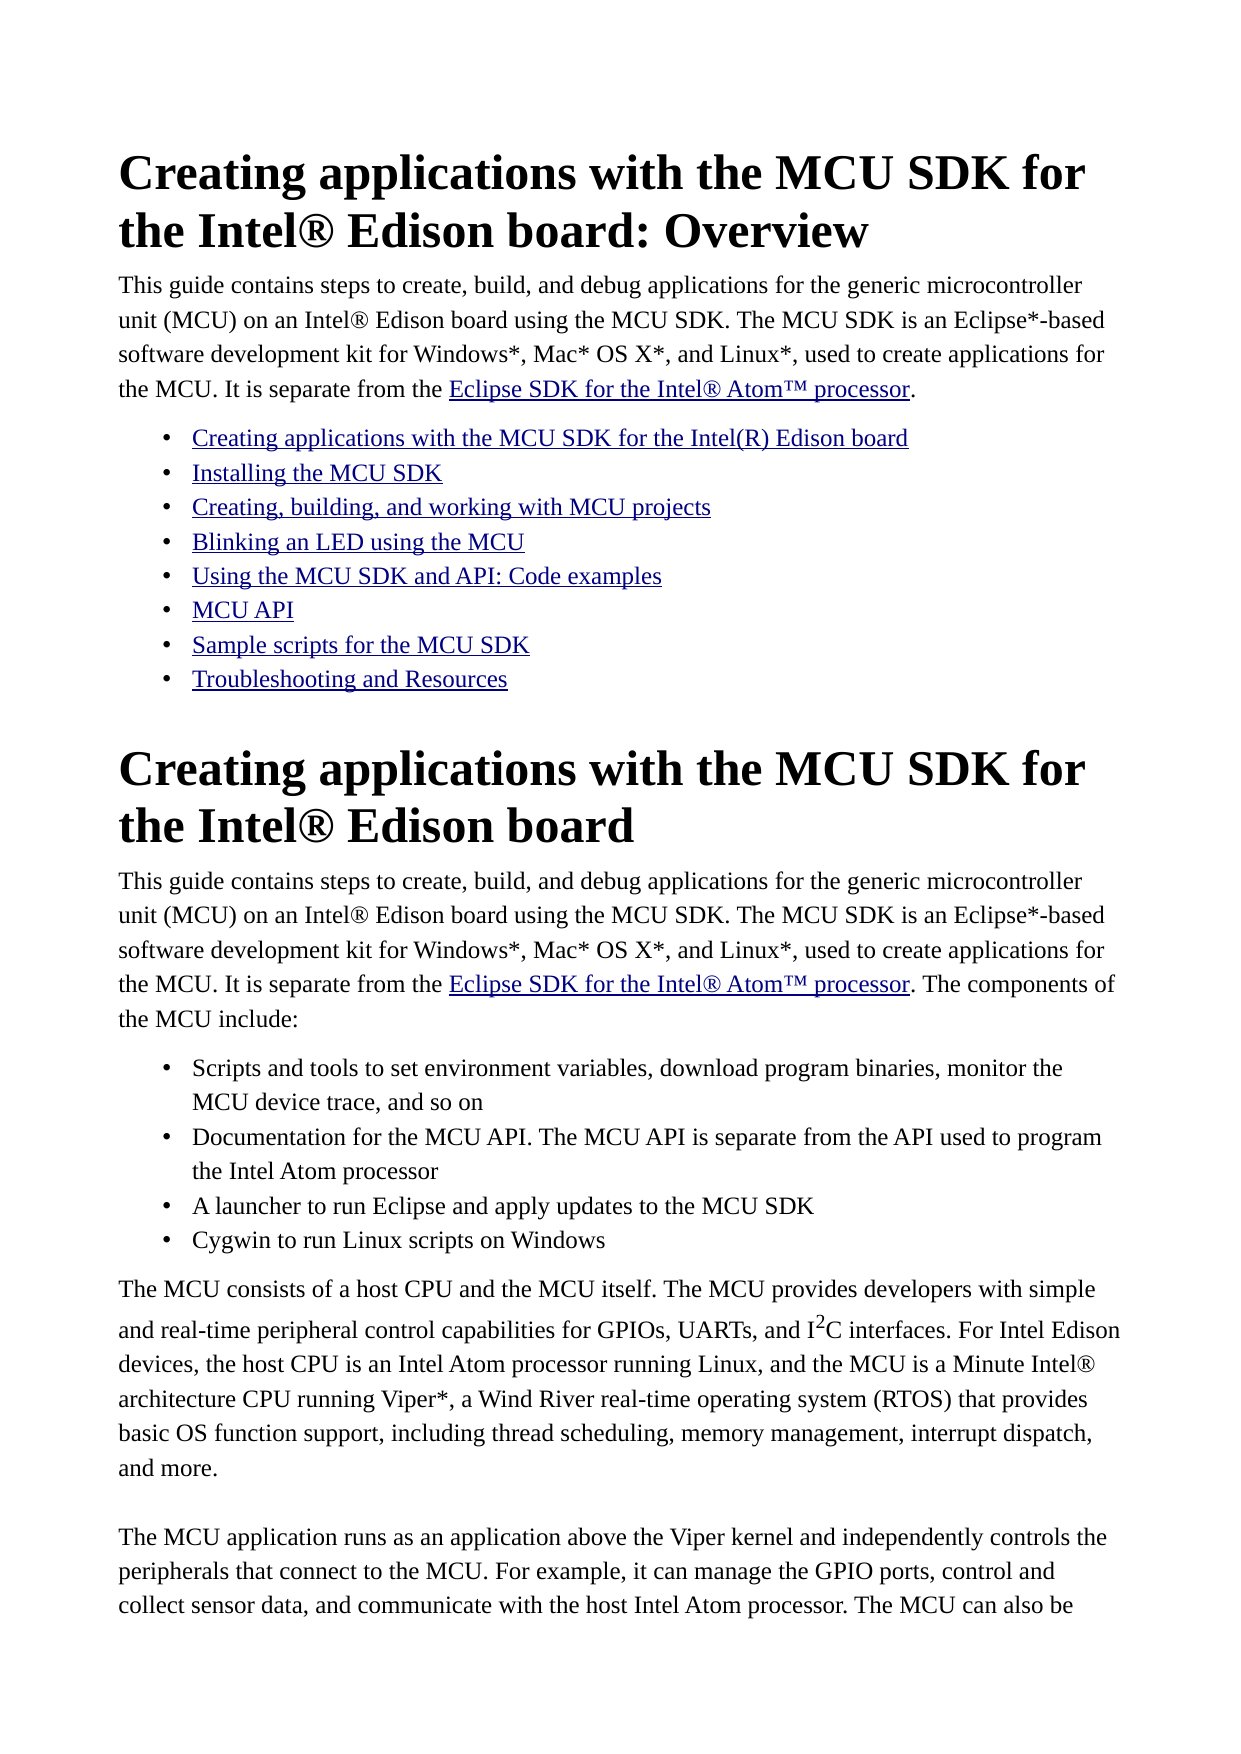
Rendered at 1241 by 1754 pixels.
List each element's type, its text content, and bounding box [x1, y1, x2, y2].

text The MCU consists of a host CPU and the MCU itself. The MCU provides developers with simple and real-time peripheral control capabilities for GPIOs, UARTs, and I2C interfaces. For Intel Edison devices, the host CPU is an Intel Atom processor running Linux, and the MCU is a Minute Intel® architecture CPU running Viper*, a Wind River real-time operating system (RTOS) that provides basic OS function support, including thread scheduling, memory management, interrupt dispatch, and more. The MCU application runs as an application above the Viper kernel and independently controls the peripherals that connect to the MCU. For example, it can manage the GPIO ports, control and collect sensor data, and communicate with the host Intel Atom processor. The MCU can also be [118, 1274, 1122, 1619]
subtitle Creating applications with the MCU SDK for the Intel® Edison board [118, 738, 1122, 853]
list Scripts and tools to set environment variables, download program binaries, monitor the MCU device trace, and so on [162, 1053, 1122, 1116]
list Sample scripts for the MCU SDK [162, 630, 1122, 659]
list Documentation for the MCU API. The MCU API is separate from the API used to program the Intel Atom processor [162, 1122, 1122, 1185]
list MCU API [162, 596, 1122, 624]
list Installing the MCU SDK [162, 458, 1122, 486]
text This guide contains steps to create, build, and debug applications for the generic microcontroller unit (MCU) on an Intel® Edison board using the MCU SDK. The MCU SDK is an Eclipse*-based software development kit for Windows*, Mac* OS X*, and Linux*, used to create applications for the MCU. It is separate from the Eclipse SDK for the Intel® Atom™ processor. The components of the MCU include: [118, 866, 1122, 1033]
list Creating applications with the MCU SDK for the Intel(R) Edison board [162, 423, 1122, 452]
list Troubleshooting and Resources [162, 664, 1122, 693]
list Blinking an LED using the MCU [162, 527, 1122, 555]
list Creating, building, and working with MCU projects [162, 492, 1122, 521]
text This guide contains steps to create, build, and debug applications for the generic microcontroller unit (MCU) on an Intel® Edison board using the MCU SDK. The MCU SDK is an Eclipse*-based software development kit for Windows*, Mac* OS X*, and Linux*, used to create applications for the MCU. It is separate from the Eclipse SDK for the Intel® Atom™ processor. [118, 271, 1122, 403]
list A launcher to run Eclipse and apply updates to the MCU SDK [162, 1191, 1122, 1220]
subtitle Creating applications with the MCU SDK for the Intel® Edison board: Overview [118, 143, 1122, 258]
list Using the MCU SDK and API: Code examples [162, 561, 1122, 590]
list Cygwin to run Linux scripts on Windows [162, 1225, 1122, 1254]
